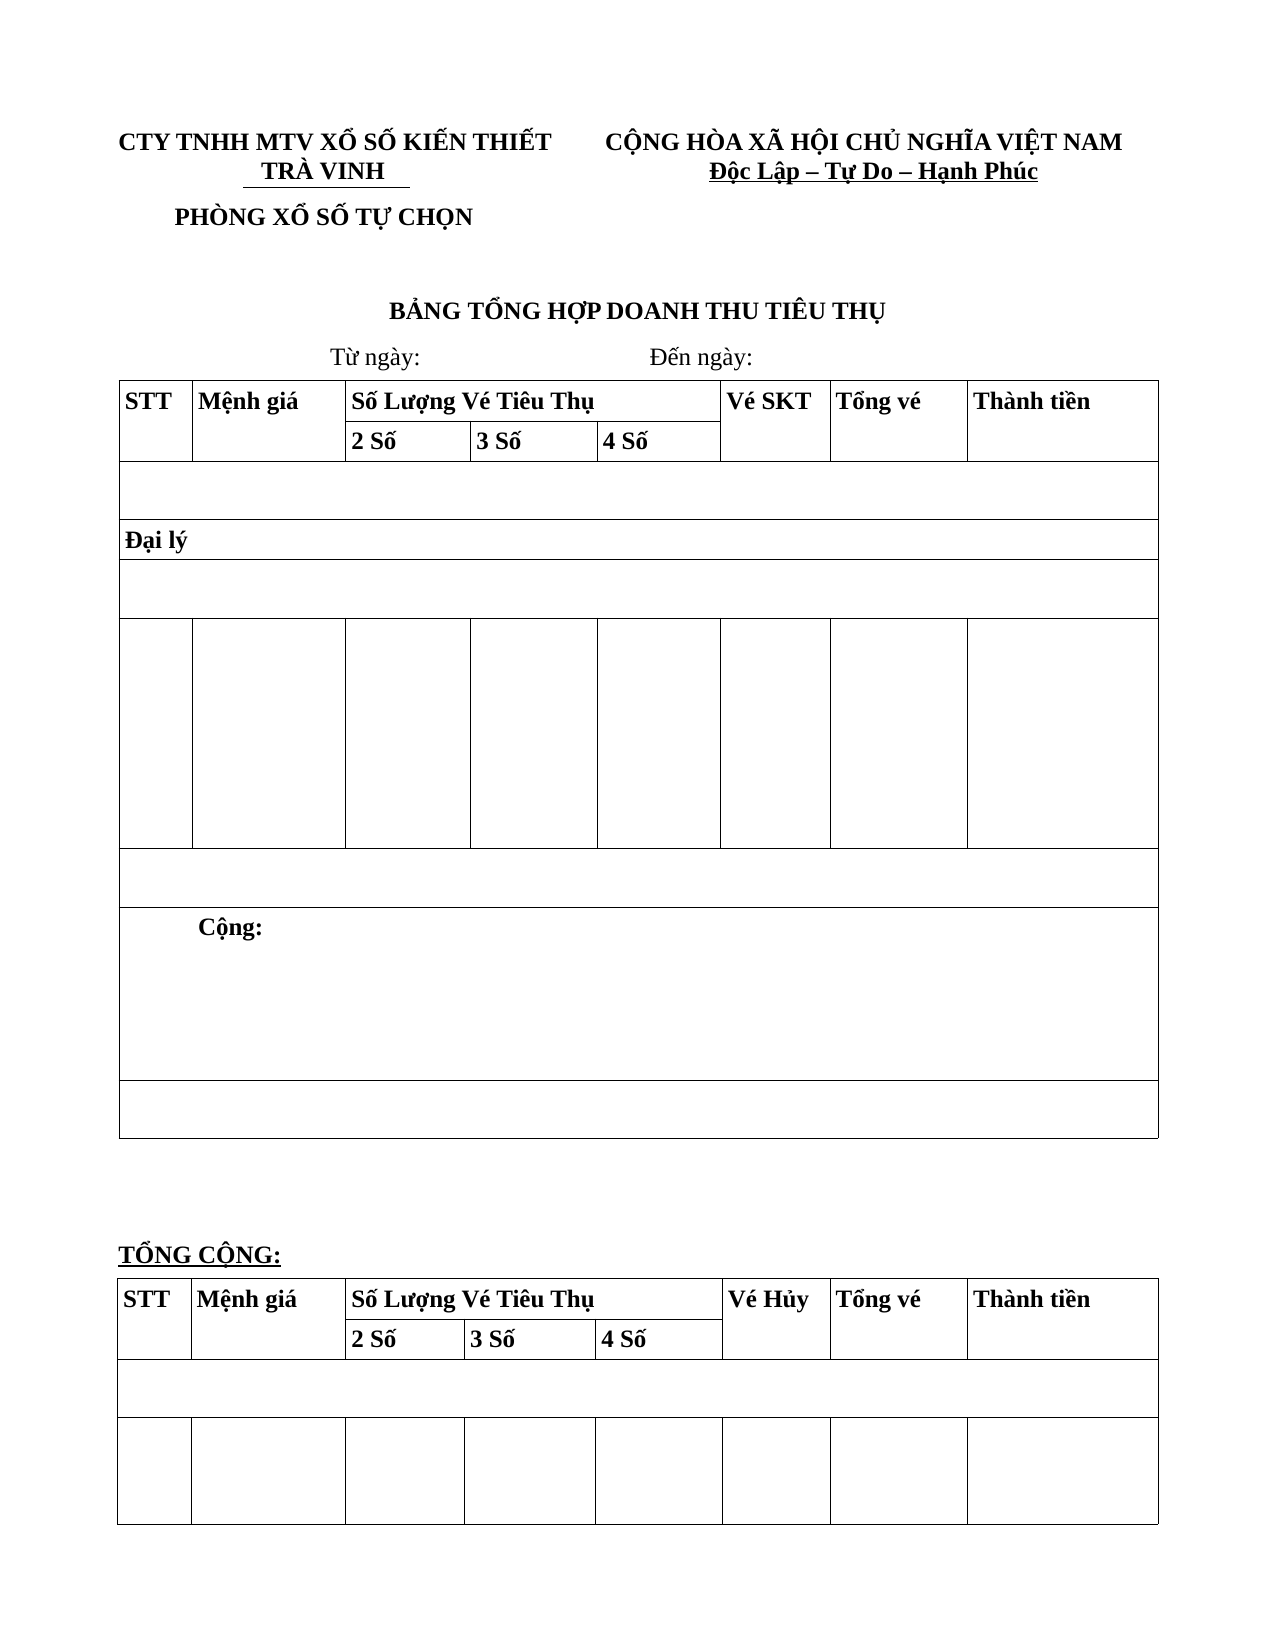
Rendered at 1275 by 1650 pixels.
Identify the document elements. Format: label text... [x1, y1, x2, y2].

table_cell <menhgia.name_template> [193, 619, 345, 848]
table_cell [118, 1418, 191, 1524]
table_cell <get_line_tong( menhgia)['tong_ve']> [831, 1418, 967, 1524]
table_cell <get_line_tong( menhgia)['sl_3']> [465, 1418, 595, 1524]
table_cell Cộng: [192, 908, 345, 1080]
table_cell <for each="dl in get_dai_ly()"> [120, 462, 1158, 519]
table_cell </for> [120, 1081, 1158, 1138]
table_cell [120, 619, 192, 848]
table_header Thành tiền [968, 1279, 1158, 1359]
text BẢNG TỔNG HỢP DOANH THU TIÊU THỤ [118, 296, 1157, 324]
table_cell 4 Số [598, 422, 720, 461]
table_cell 4 Số [596, 1320, 722, 1359]
table_cell [120, 908, 192, 1080]
table_header Tổng vé [831, 1279, 967, 1359]
table_cell <get_line_tong( menhgia)['sl_4']> [596, 1418, 722, 1524]
table_cell <get_line(dl, menhgia)['tong_sai_kythuat']> [721, 619, 830, 848]
table_cell <get_line(dl, menhgia)['sl_2']> [346, 619, 470, 848]
table_header Số Lượng Vé Tiêu Thụ [346, 1279, 722, 1318]
table_cell <get_tong(dl)['tong_ve']> [830, 908, 967, 1080]
text TỔNG CỘNG: [118, 1240, 1157, 1269]
table_header Mệnh giá [192, 1279, 345, 1359]
table_cell 3 Số [465, 1320, 595, 1359]
text PHÒNG XỔ SỐ TỰ CHỌN [118, 202, 1157, 231]
table_cell Đại lý <dl.ma_daily> <dl.name> [120, 520, 1158, 559]
table_cell <get_tong(dl)['thanhtien']> [967, 908, 1158, 1080]
table_cell </for> [120, 849, 1158, 907]
table_header Mệnh giá [193, 381, 345, 461]
table_cell <get_tong(dl)['sl_4']> [597, 908, 720, 1080]
text Từ ngày: <get_date_from()> Đến ngày: <get_date_to()> [118, 342, 1157, 371]
table_header Tổng vé [831, 381, 967, 461]
table_cell <get_line_tong( menhgia)['sl_2']> [346, 1418, 464, 1524]
table_cell 3 Số [471, 422, 597, 461]
text CTY TNHH MTV XỔ SỐ KIẾN THIẾT CỘNG HÒA XÃ HỘI CHỦ NGHĨA VIỆT NAM TRÀ VINH Độc Lập – Tự Do – Hạnh Phúc [118, 127, 1157, 184]
table_cell 2 Số [346, 1320, 464, 1359]
table_cell <get_tong(dl)['tong_sai_kythuat']> [720, 908, 830, 1080]
table_cell <get_line(dl, menhgia)['sl_4']> [598, 619, 720, 848]
table_cell <get_line(dl, menhgia)['sl_3']> [471, 619, 597, 848]
table_header Vé Hủy [723, 1279, 830, 1359]
table_cell 2 Số [346, 422, 470, 461]
table_header Thành tiền [968, 381, 1158, 461]
table_cell <get_line_tong( menhgia)['thanhtien']> [968, 1418, 1158, 1524]
table_cell <get_tong(dl)['sl_2']> [345, 908, 470, 1080]
table_header STT [118, 1279, 191, 1359]
table_cell <get_line_tong( menhgia)['tong_sai_kythuat']> [723, 1418, 830, 1524]
table_cell <for each="menhgia in get_menh_gia()"> [118, 1360, 1158, 1417]
table_cell <menhgia.name_template> [192, 1418, 345, 1524]
table_cell <get_line(dl, menhgia)['tong_ve']> [831, 619, 967, 848]
table_header Số Lượng Vé Tiêu Thụ [346, 381, 720, 421]
table_cell <get_line(dl, menhgia)['thanhtien']> [968, 619, 1158, 848]
table_header Vé SKT [721, 381, 830, 461]
table_header STT [120, 381, 192, 461]
table_cell <for each="menhgia in get_menh_gia()"> [120, 560, 1158, 618]
table_cell <get_tong(dl)['sl_3']> [470, 908, 597, 1080]
